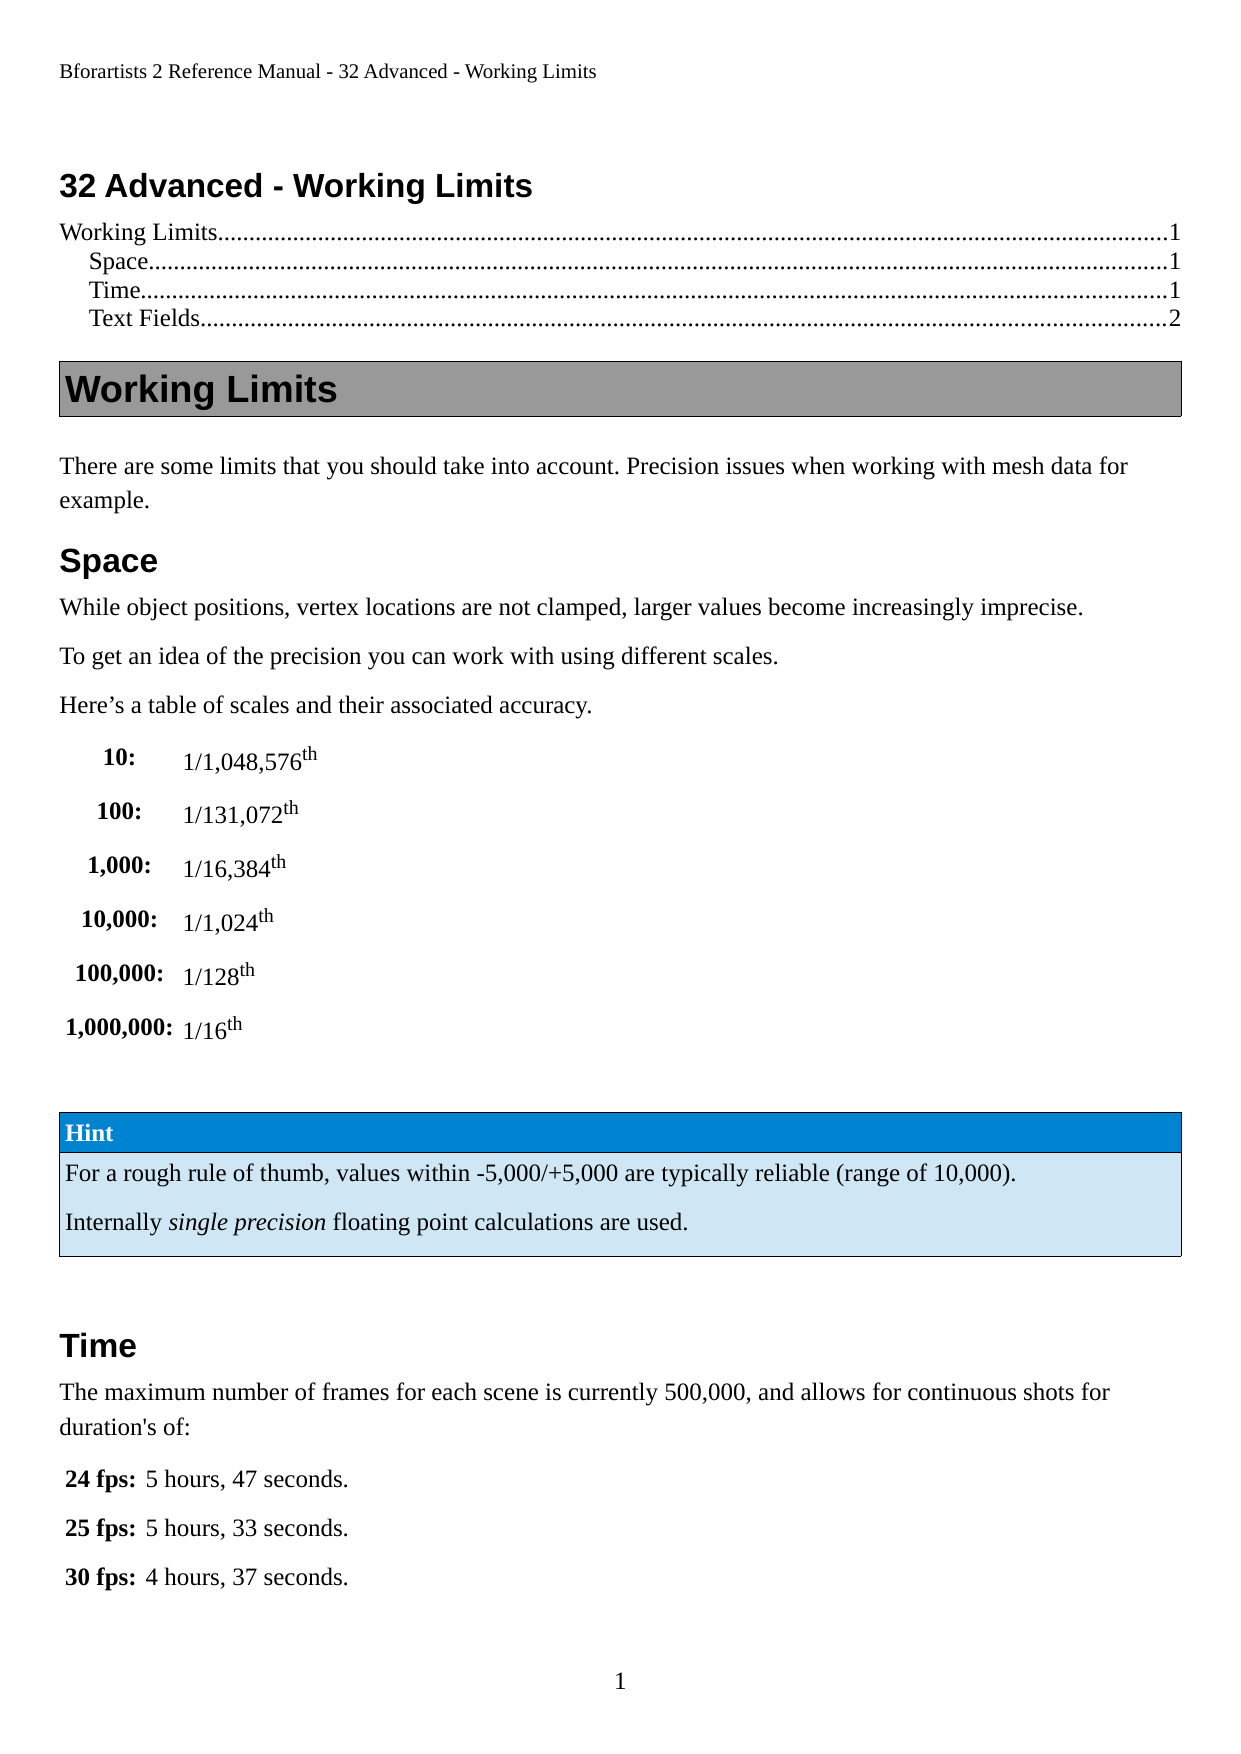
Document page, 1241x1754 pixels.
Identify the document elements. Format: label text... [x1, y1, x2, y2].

table_header 5 hours, 47 seconds. [143, 1461, 361, 1510]
text Time 1 [88, 275, 1181, 303]
subtitle Space [59, 541, 1181, 579]
text To get an idea of the precision you can work with using different scales. [59, 641, 1181, 669]
table_cell 1/131,072th [180, 793, 330, 847]
table_header 10: [59, 739, 179, 793]
table_cell 10,000: [59, 901, 179, 955]
text Working Limits 1 [59, 217, 1181, 246]
table_header 24 fps: [59, 1461, 142, 1510]
table_cell 1/16th [180, 1009, 330, 1063]
table_cell 1/16,384th [180, 847, 330, 901]
text The maximum number of frames for each scene is currently 500,000, and allows for continuous shots for duration's of: [59, 1377, 1181, 1440]
table_cell 5 hours, 33 seconds. [143, 1510, 361, 1559]
text There are some limits that you should take into account. Precision issues when working with mesh data for example. [59, 451, 1181, 514]
table_cell 100,000: [59, 955, 179, 1009]
table_cell 1,000,000: [59, 1009, 179, 1063]
table_cell 1/128th [180, 955, 330, 1009]
text Text Fields 2 [88, 303, 1181, 332]
table_cell 25 fps: [59, 1510, 142, 1559]
subtitle 32 Advanced - Working Limits [59, 166, 1181, 205]
table_cell For a rough rule of thumb, values within -5,000/+5,000 are typically reliable (range of 10,000). Internally single precision floating point calculations are used. [60, 1153, 1181, 1256]
table_cell 4 hours, 37 seconds. [143, 1559, 361, 1608]
table_cell 30 fps: [59, 1559, 142, 1608]
table_header 1/1,048,576th [180, 739, 330, 793]
table_header Working Limits [60, 362, 1181, 416]
subtitle Time [59, 1326, 1181, 1365]
text Here’s a table of scales and their associated accuracy. [59, 690, 1181, 719]
table_cell 1,000: [59, 847, 179, 901]
table_header Hint [60, 1113, 1181, 1152]
table_cell 100: [59, 793, 179, 847]
text While object positions, vertex locations are not clamped, larger values become increasingly imprecise. [59, 592, 1181, 621]
text Space 1 [88, 246, 1181, 275]
table_cell 1/1,024th [180, 901, 330, 955]
